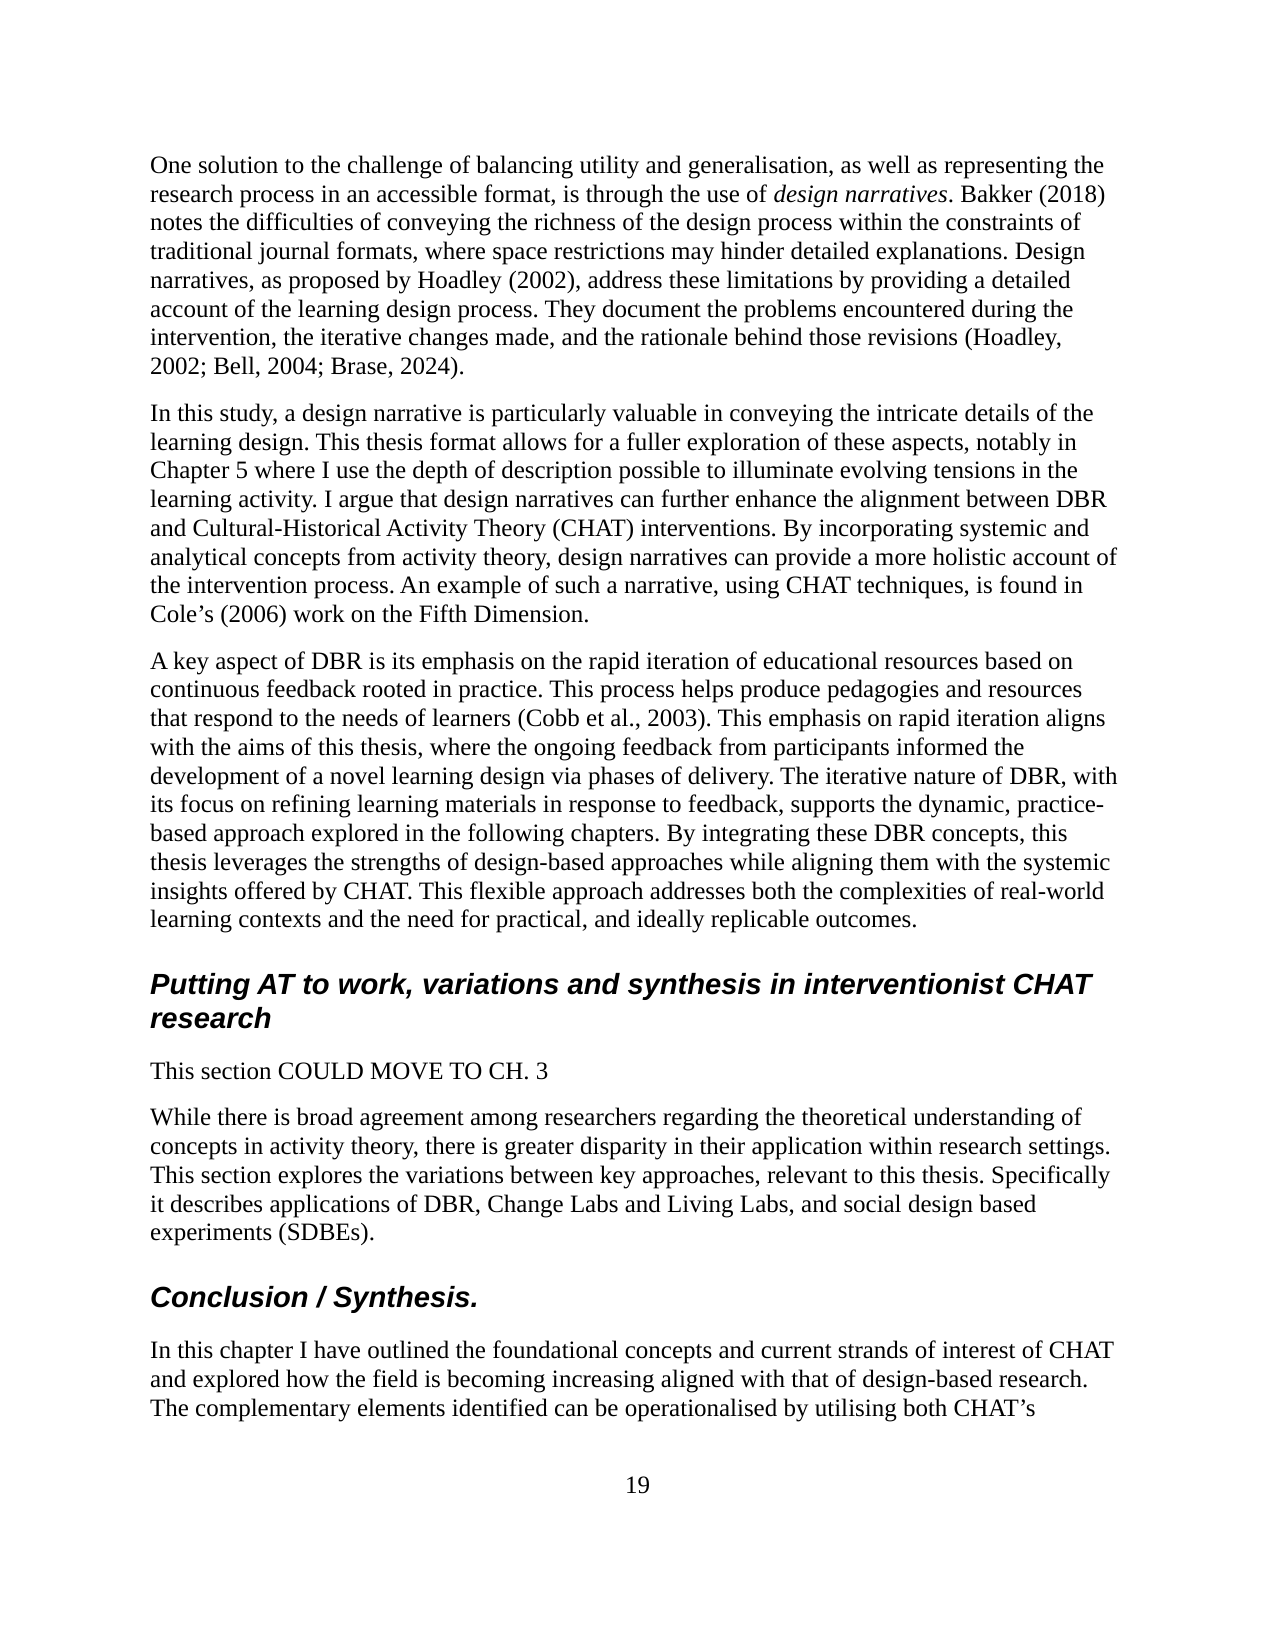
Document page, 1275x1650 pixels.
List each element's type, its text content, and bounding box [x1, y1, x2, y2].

subtitle Putting AT to work, variations and synthesis in interventionist CHAT research [150, 967, 1125, 1034]
text A key aspect of DBR is its emphasis on the rapid iteration of educational resources based on continuous feedback rooted in practice. This process helps produce pedagogies and resources that respond to the needs of learners (Cobb et al., 2003). This emphasis on rapid iteration aligns with the aims of this thesis, where the ongoing feedback from participants informed the development of a novel learning design via phases of delivery. The iterative nature of DBR, with its focus on refining learning materials in response to feedback, supports the dynamic, practice-based approach explored in the following chapters. By integrating these DBR concepts, this thesis leverages the strengths of design-based approaches while aligning them with the systemic insights offered by CHAT. This flexible approach addresses both the complexities of real-world learning contexts and the need for practical, and ideally replicable outcomes. [150, 646, 1125, 933]
text This section COULD MOVE TO CH. 3 [150, 1056, 1125, 1084]
text One solution to the challenge of balancing utility and generalisation, as well as representing the research process in an accessible format, is through the use of design narratives. Bakker (2018) notes the difficulties of conveying the richness of the design process within the constraints of traditional journal formats, where space restrictions may hinder detailed explanations. Design narratives, as proposed by Hoadley (2002), address these limitations by providing a detailed account of the learning design process. They document the problems encountered during the intervention, the iterative changes made, and the rationale behind those revisions (Hoadley, 2002; Bell, 2004; Brase, 2024). [150, 150, 1125, 380]
text While there is broad agreement among researchers regarding the theoretical understanding of concepts in activity theory, there is greater disparity in their application within research settings. This section explores the variations between key approaches, relevant to this thesis. Specifically it describes applications of DBR, Change Labs and Living Labs, and social design based experiments (SDBEs). [150, 1102, 1125, 1246]
text In this chapter I have outlined the foundational concepts and current strands of interest of CHAT and explored how the field is becoming increasing aligned with that of design-based research. The complementary elements identified can be operationalised by utilising both CHAT’s [150, 1335, 1125, 1421]
text In this study, a design narrative is particularly valuable in conveying the intricate details of the learning design. This thesis format allows for a fuller exploration of these aspects, notably in Chapter 5 where I use the depth of description possible to illuminate evolving tensions in the learning activity. I argue that design narratives can further enhance the alignment between DBR and Cultural-Historical Activity Theory (CHAT) interventions. By incorporating systemic and analytical concepts from activity theory, design narratives can provide a more holistic account of the intervention process. An example of such a narrative, using CHAT techniques, is found in Cole’s (2006) work on the Fifth Dimension. [150, 398, 1125, 628]
subtitle Conclusion / Synthesis. [150, 1280, 1125, 1314]
